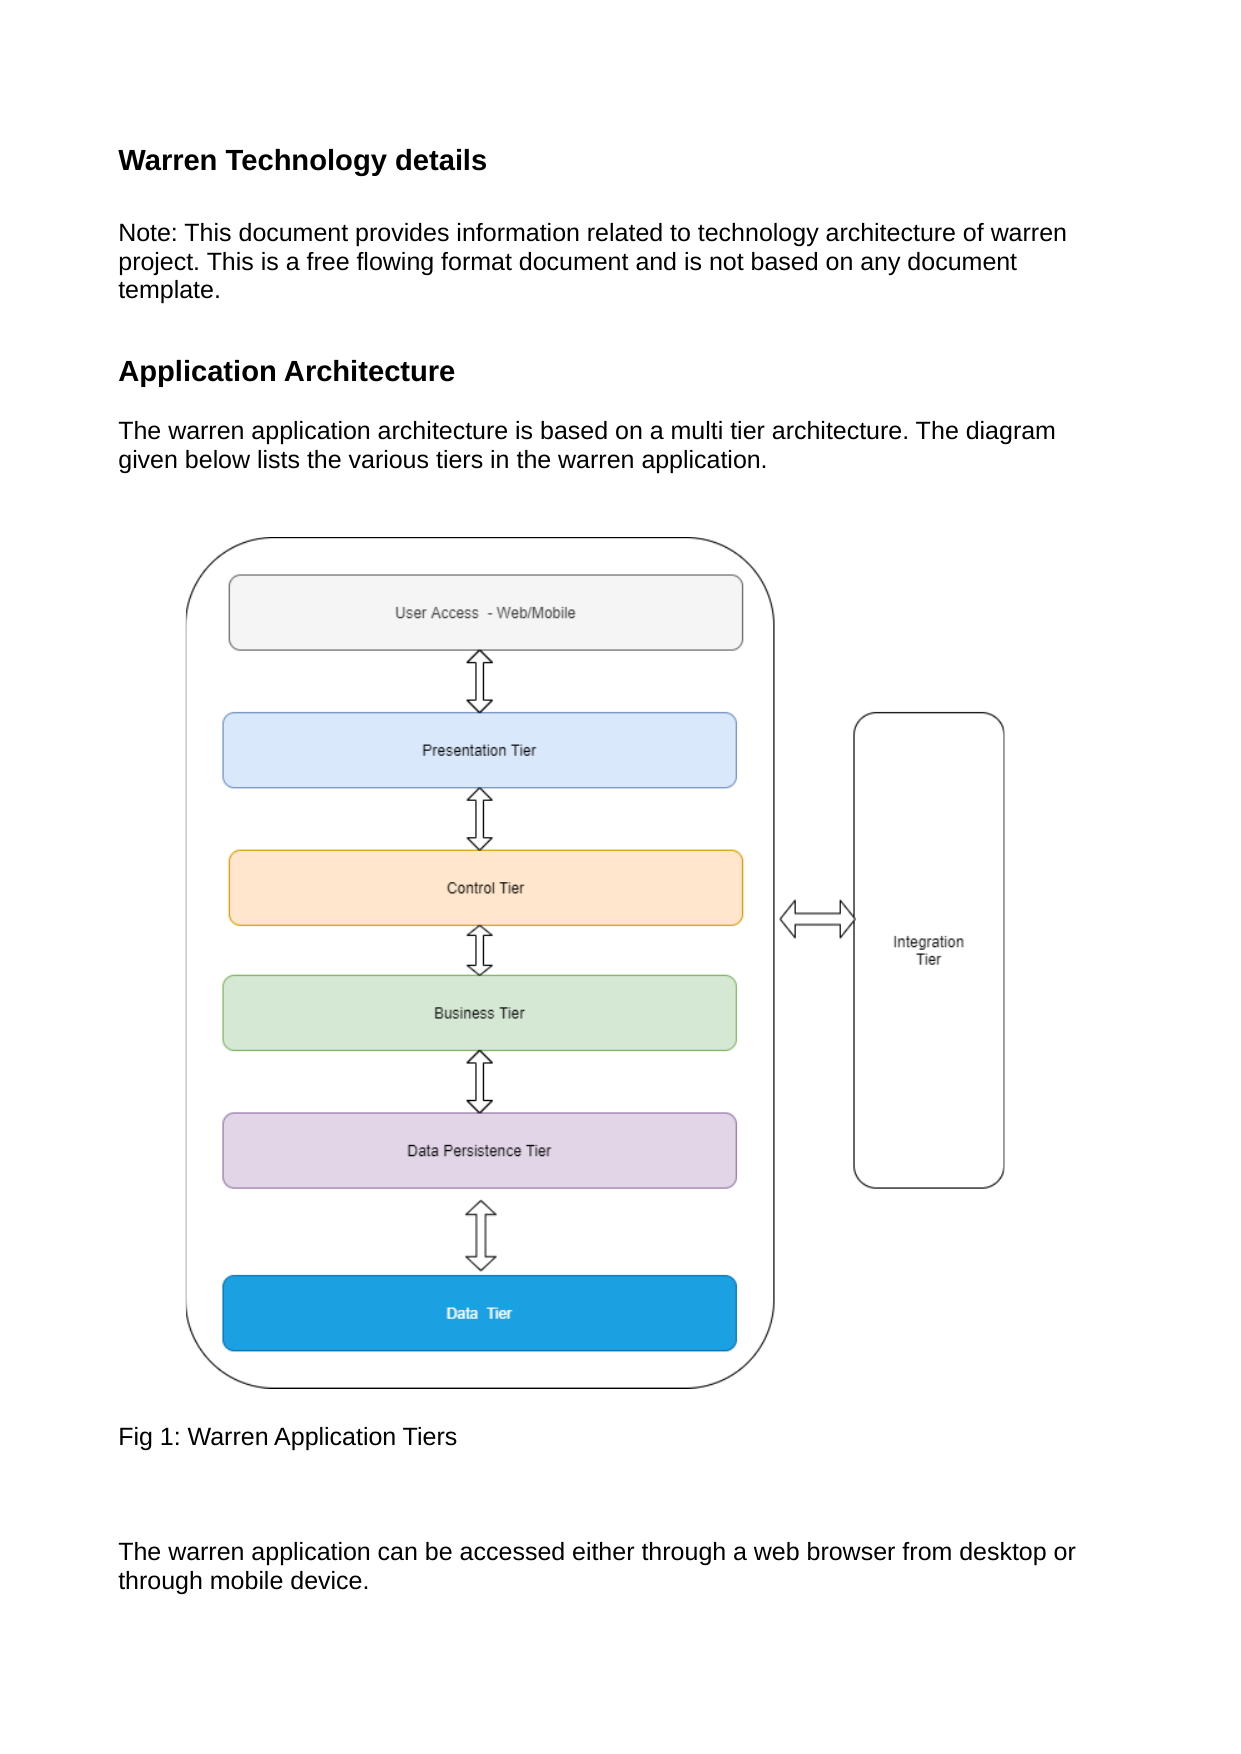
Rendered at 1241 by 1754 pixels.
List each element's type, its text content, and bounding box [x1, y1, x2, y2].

subtitle Warren Technology details [118, 143, 1122, 177]
text Fig 1: Warren Application Tiers [118, 1422, 1122, 1451]
text Note: This document provides information related to technology architecture of warren project. This is a free flowing format document and is not based on any document template. [118, 218, 1122, 304]
text The warren application can be accessed either through a web browser from desktop or through mobile device. [118, 1537, 1122, 1595]
text The warren application architecture is based on a multi tier architecture. The diagram given below lists the various tiers in the warren application. [118, 416, 1122, 473]
subtitle Application Architecture [118, 354, 1122, 387]
